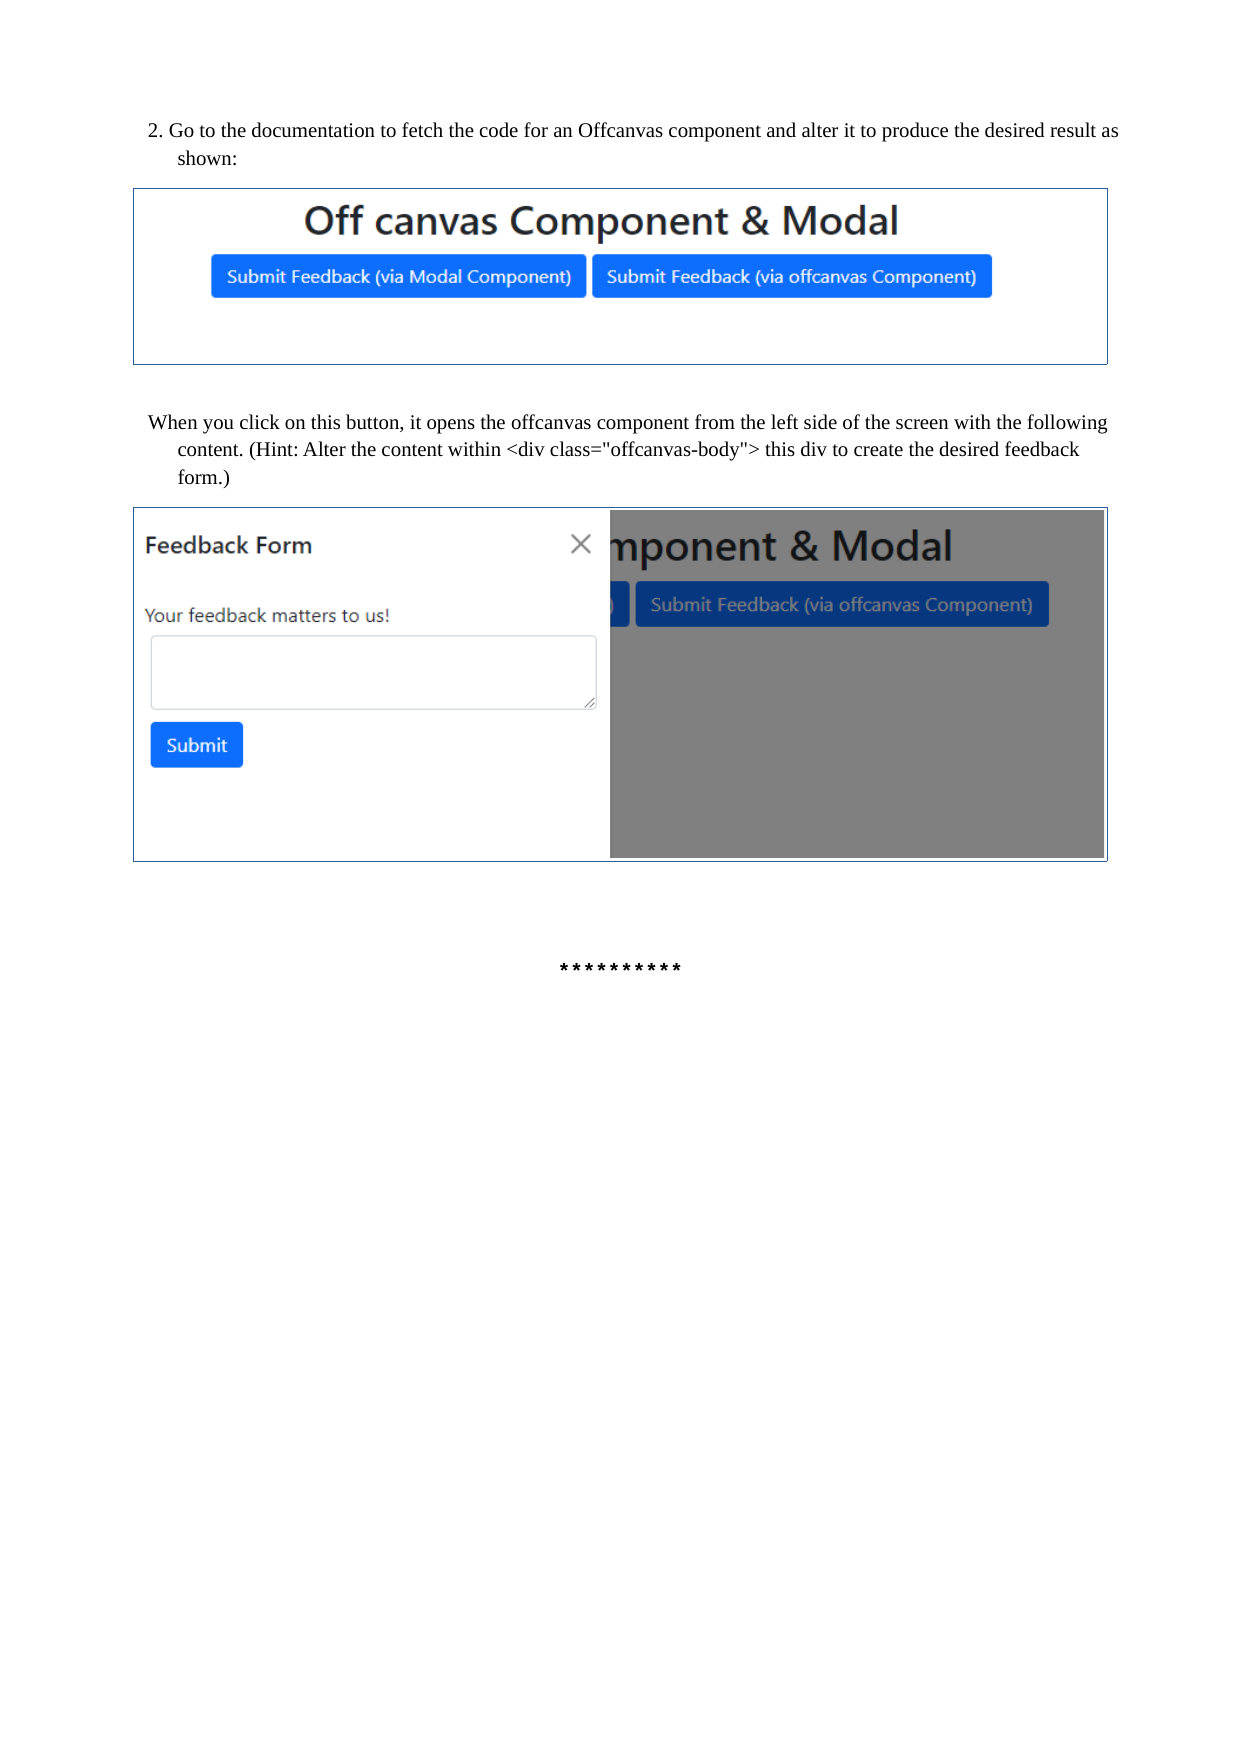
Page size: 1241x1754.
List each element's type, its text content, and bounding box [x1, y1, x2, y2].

text When you click on this button, it opens the offcanvas component from the left side of the screen with the following content. (Hint: Alter the content within <div class="offcanvas-body"> this div to create the desired feedback form.) [148, 409, 1122, 489]
text 2. Go to the documentation to fetch the code for an Offcanvas component and alter it to produce the desired result as shown: [148, 118, 1122, 170]
picture [136, 510, 1105, 858]
picture [136, 191, 1105, 361]
text ********** [118, 961, 1122, 984]
